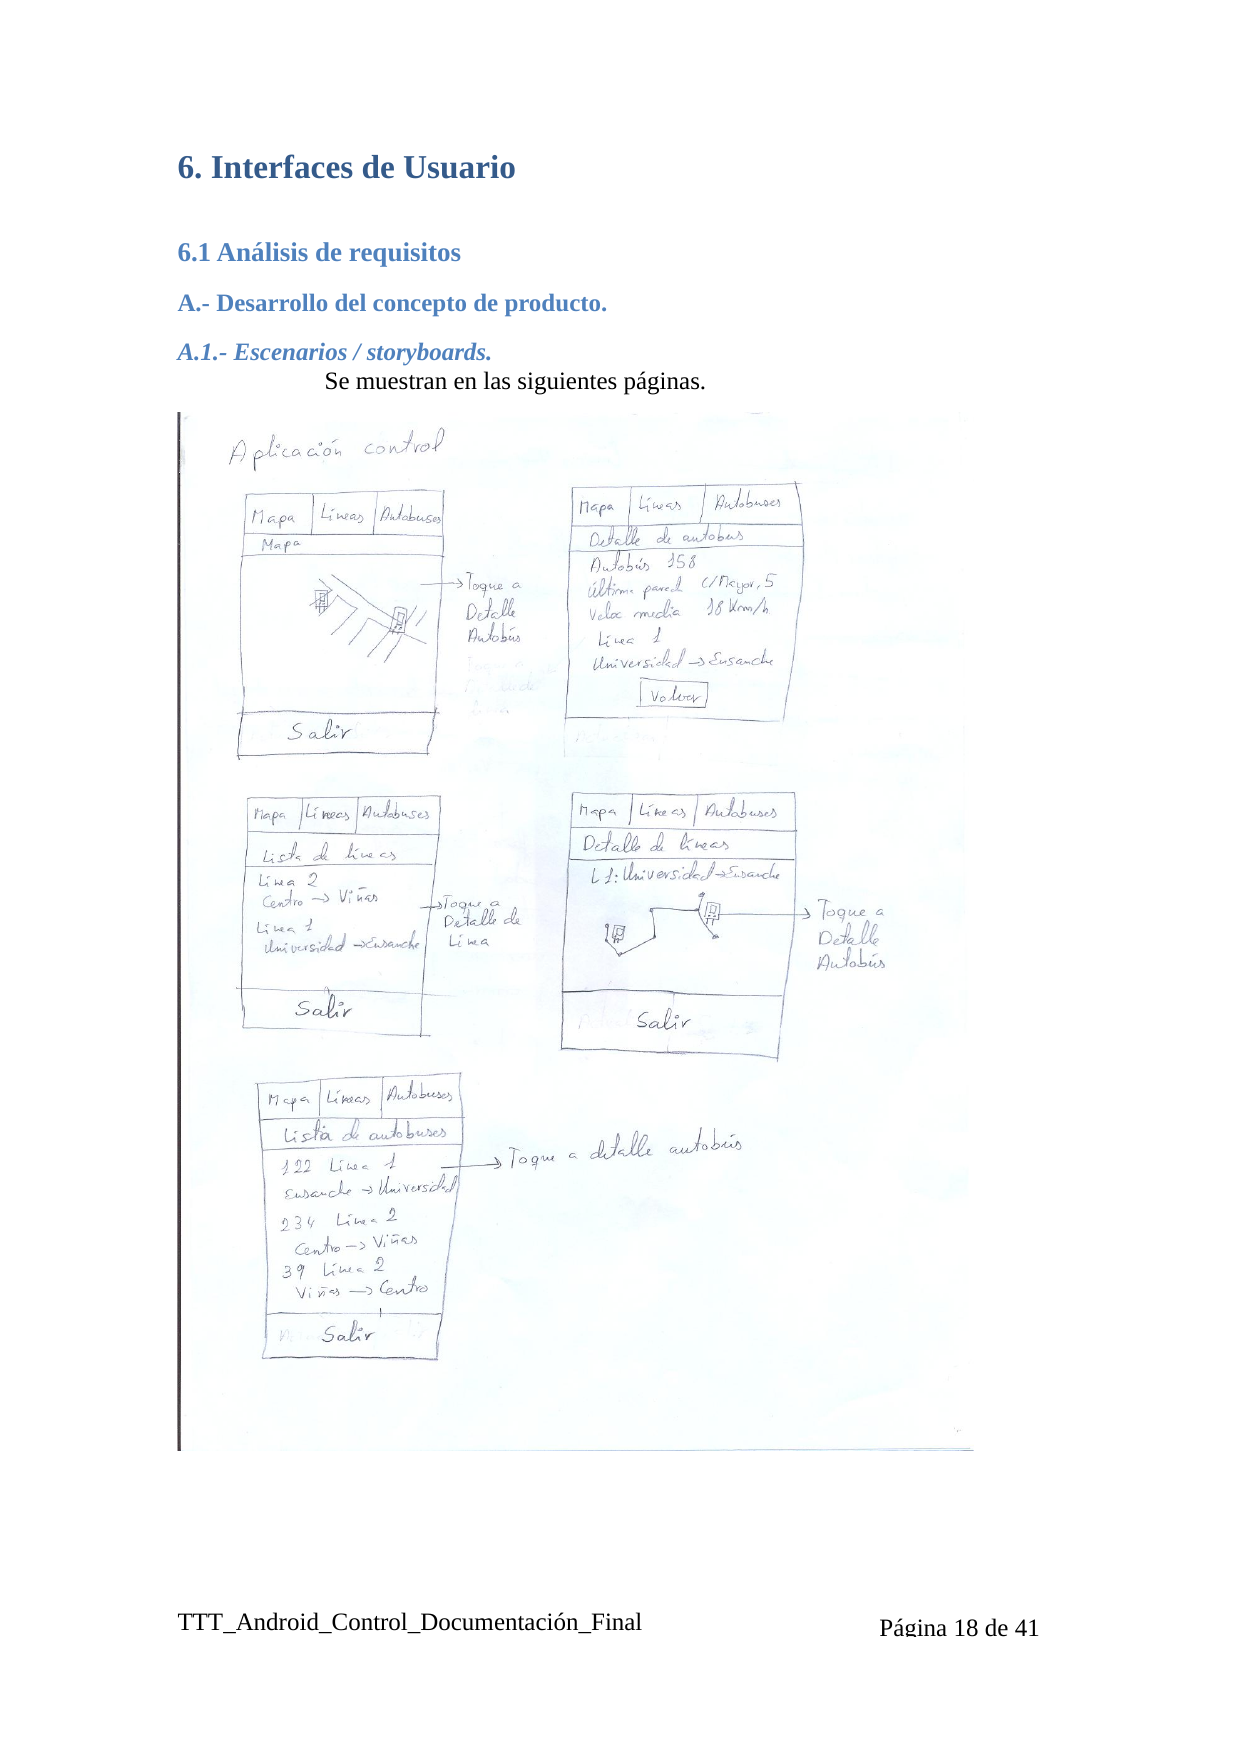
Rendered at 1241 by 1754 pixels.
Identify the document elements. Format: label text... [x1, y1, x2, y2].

subtitle 6. Interfaces de Usuario [177, 148, 1063, 186]
picture [177, 412, 974, 1451]
subtitle A.1.- Escenarios / storyboards. [177, 337, 1063, 366]
subtitle A.- Desarrollo del concepto de producto. [177, 288, 1063, 316]
subtitle 6.1 Análisis de requisitos [177, 236, 1063, 267]
text Se muestran en las siguientes páginas. [177, 366, 1063, 395]
